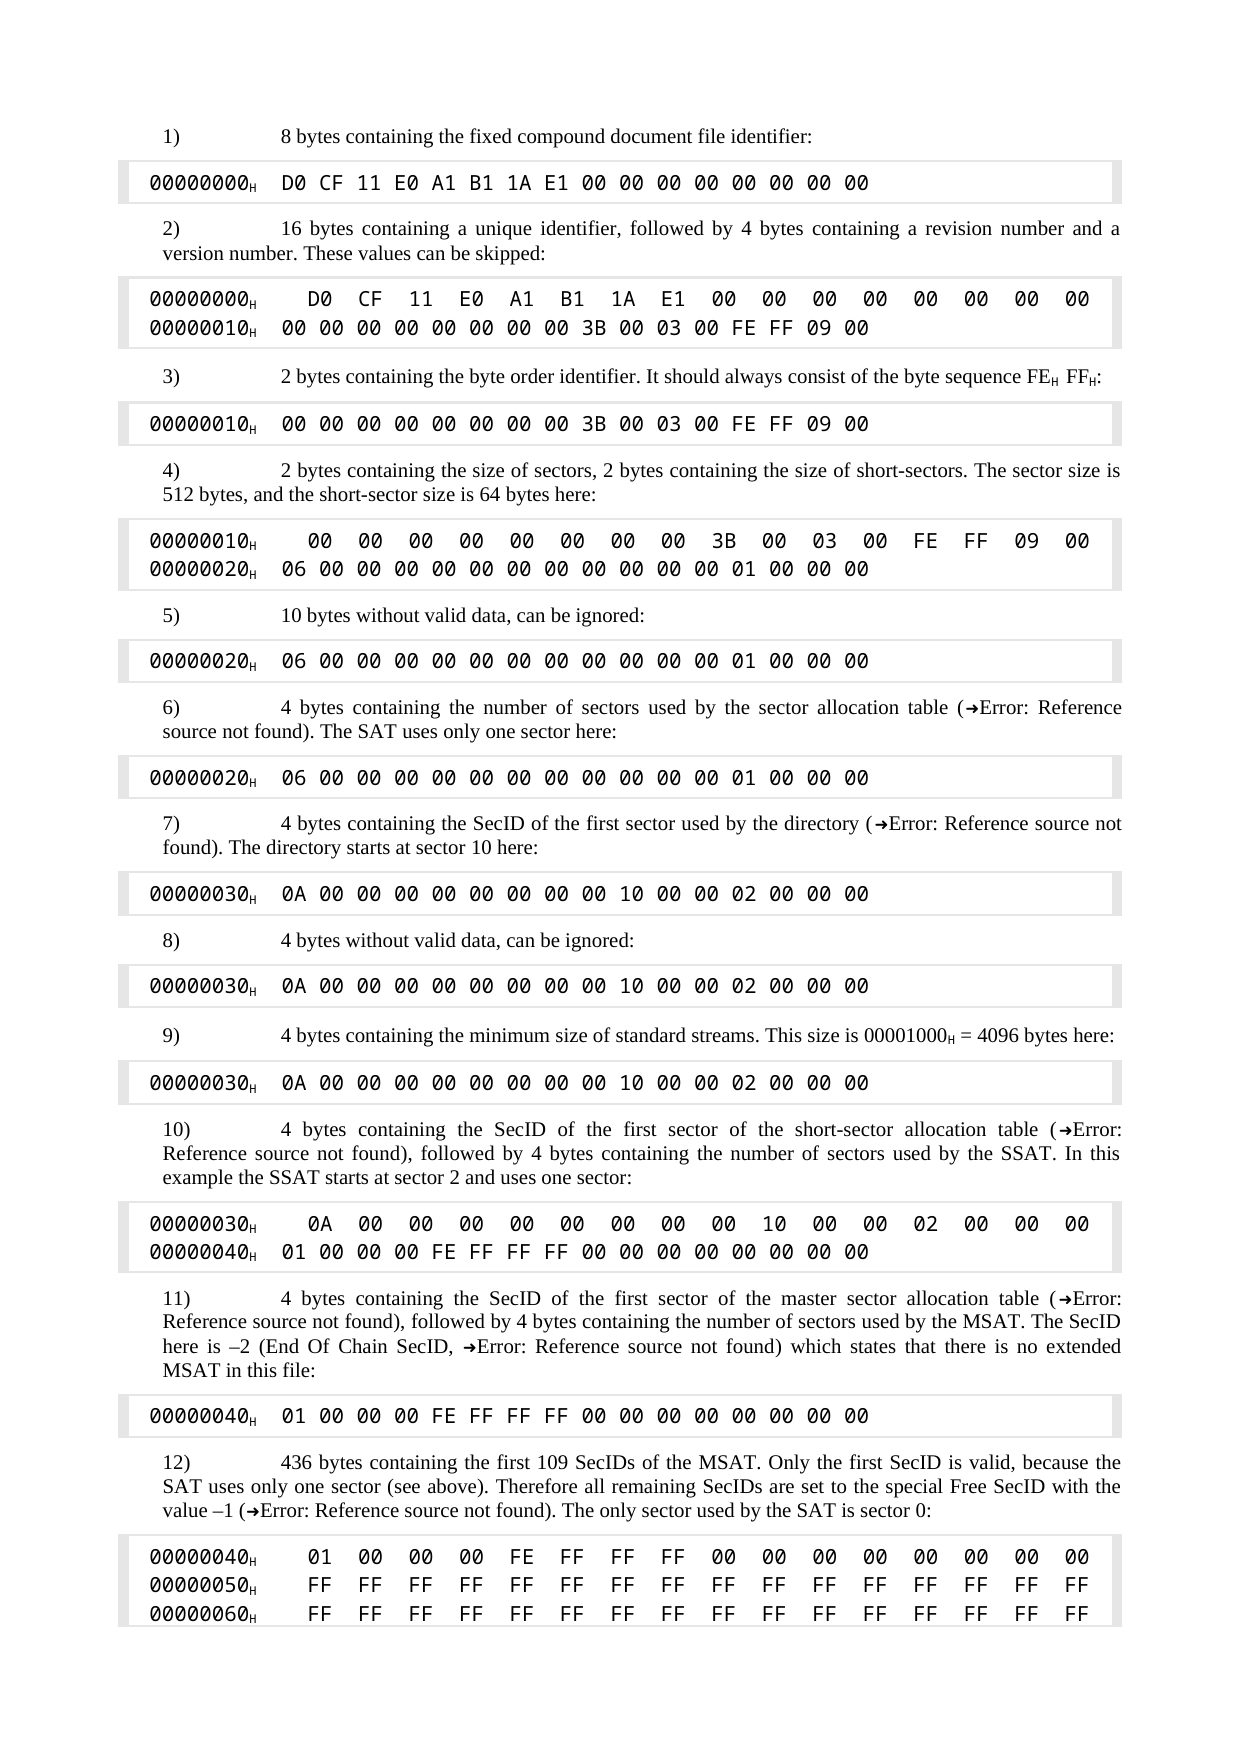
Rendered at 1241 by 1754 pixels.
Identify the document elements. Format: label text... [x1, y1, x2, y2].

list 436 bytes containing the first 109 SecIDs of the MSAT. Only the first SecID is valid, because the SAT uses only one sector (see above). Therefore all remaining SecIDs are set to the special Free SecID with the value –1 (➜3.1). The only sector used by the SAT is sector 0: [162, 1450, 1122, 1522]
text 00000030H 0A 00 00 00 00 00 00 00 00 10 00 00 02 00 00 00 [129, 1062, 1112, 1103]
list 4 bytes containing the minimum size of standard streams. This size is 00001000H = 4096 bytes here: [162, 1020, 1122, 1048]
text 00000010H 00 00 00 00 00 00 00 00 3B 00 03 00 FE FF 09 00 [129, 404, 1112, 444]
list 8 bytes containing the fixed compound document file identifier: [162, 124, 1122, 148]
list 16 bytes containing a unique identifier, followed by 4 bytes containing a revision number and a version number. These values can be skipped: [162, 216, 1122, 264]
list 2 bytes containing the byte order identifier. It should always consist of the byte sequence FEH FFH: [162, 361, 1122, 389]
list 2 bytes containing the size of sectors, 2 bytes containing the size of short-sectors. The sector size is 512 bytes, and the short-sector size is 64 bytes here: [162, 458, 1122, 506]
text 00000030H 0A 00 00 00 00 00 00 00 00 10 00 00 02 00 00 00 [129, 873, 1112, 914]
list 4 bytes containing the SecID of the first sector used by the directory (➜7). The directory starts at sector 10 here: [162, 811, 1122, 859]
text 00000040H 01 00 00 00 FE FF FF FF 00 00 00 00 00 00 00 00 00000050H FF FF FF FF FF FF FF FF FF FF FF FF FF FF FF FF 00000060H FF FF FF FF FF FF FF FF FF FF FF FF FF FF FF FF [129, 1536, 1112, 1625]
text 00000020H 06 00 00 00 00 00 00 00 00 00 00 00 01 00 00 00 [129, 757, 1112, 797]
text 00000030H 0A 00 00 00 00 00 00 00 00 10 00 00 02 00 00 00 00000040H 01 00 00 00 FE FF FF FF 00 00 00 00 00 00 00 00 [129, 1203, 1112, 1271]
text 00000010H 00 00 00 00 00 00 00 00 3B 00 03 00 FE FF 09 00 00000020H 06 00 00 00 00 00 00 00 00 00 00 00 01 00 00 00 [129, 520, 1112, 589]
list 4 bytes containing the number of sectors used by the sector allocation table (➜5.2). The SAT uses only one sector here: [162, 695, 1122, 743]
text 00000040H 01 00 00 00 FE FF FF FF 00 00 00 00 00 00 00 00 [129, 1396, 1112, 1436]
list 4 bytes containing the SecID of the first sector of the short-sector allocation table (➜6.2), followed by 4 bytes containing the number of sectors used by the SSAT. In this example the SSAT starts at sector 2 and uses one sector: [162, 1117, 1122, 1189]
list 4 bytes without valid data, can be ignored: [162, 928, 1122, 952]
text 00000000H D0 CF 11 E0 A1 B1 1A E1 00 00 00 00 00 00 00 00 00000010H 00 00 00 00 00 00 00 00 3B 00 03 00 FE FF 09 00 [129, 279, 1112, 347]
list 4 bytes containing the SecID of the first sector of the master sector allocation table (➜5.1), followed by 4 bytes containing the number of sectors used by the MSAT. The SecID here is –2 (End Of Chain SecID, ➜3.1) which states that there is no extended MSAT in this file: [162, 1285, 1122, 1382]
text 00000030H 0A 00 00 00 00 00 00 00 00 10 00 00 02 00 00 00 [129, 966, 1112, 1006]
list 10 bytes without valid data, can be ignored: [162, 603, 1122, 627]
text 00000000H D0 CF 11 E0 A1 B1 1A E1 00 00 00 00 00 00 00 00 [129, 162, 1112, 202]
text 00000020H 06 00 00 00 00 00 00 00 00 00 00 00 01 00 00 00 [129, 641, 1112, 681]
